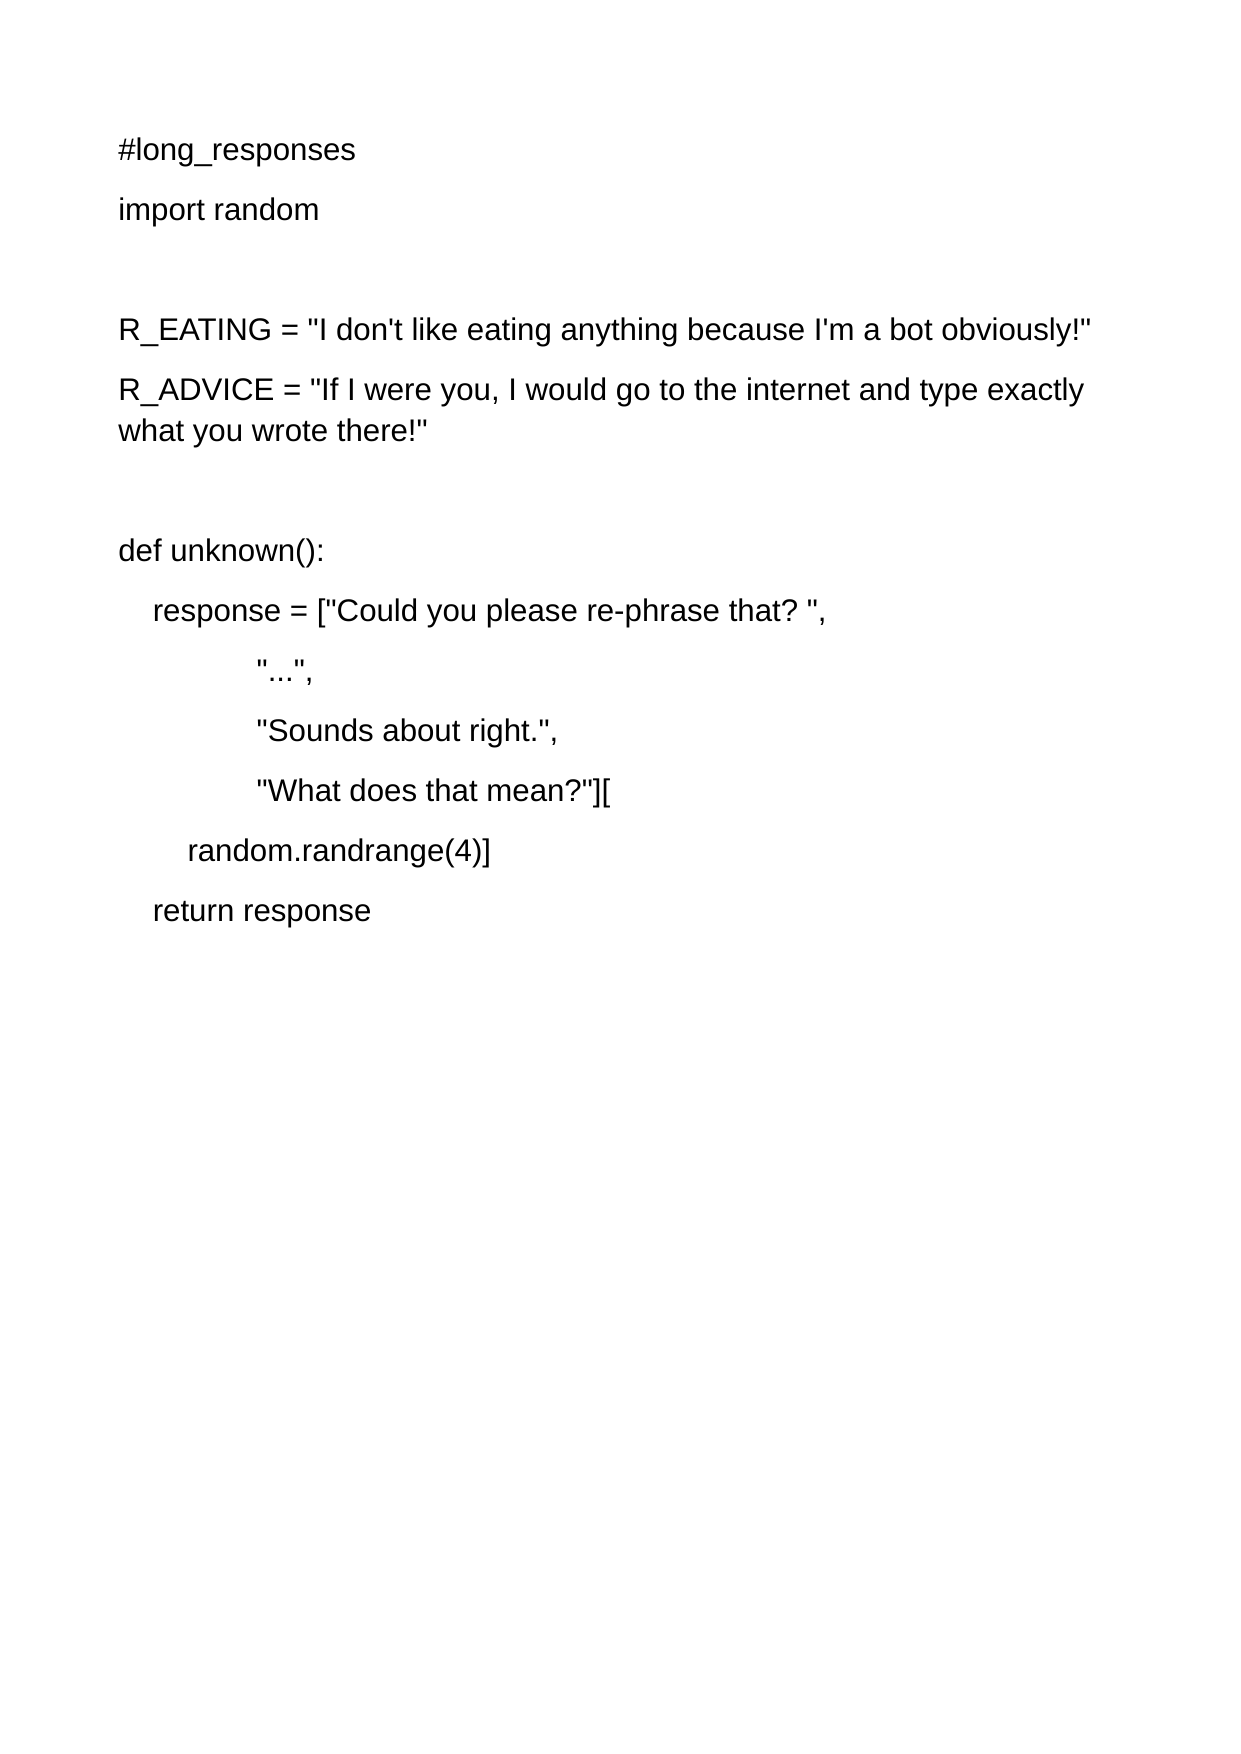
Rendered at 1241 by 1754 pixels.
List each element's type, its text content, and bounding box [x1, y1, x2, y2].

text "What does that mean?"][ [118, 772, 1122, 808]
text response = ["Could you please re-phrase that? ", [118, 592, 1122, 628]
text return response [118, 892, 1122, 928]
text import random [118, 191, 1122, 227]
text random.randrange(4)] [118, 832, 1122, 868]
text "...", [118, 652, 1122, 688]
text R_ADVICE = "If I were you, I would go to the internet and type exactly what you wrote there!" [118, 371, 1122, 448]
text R_EATING = "I don't like eating anything because I'm a bot obviously!" [118, 311, 1122, 347]
text #long_responses [118, 131, 1122, 167]
text "Sounds about right.", [118, 712, 1122, 748]
text def unknown(): [118, 532, 1122, 568]
